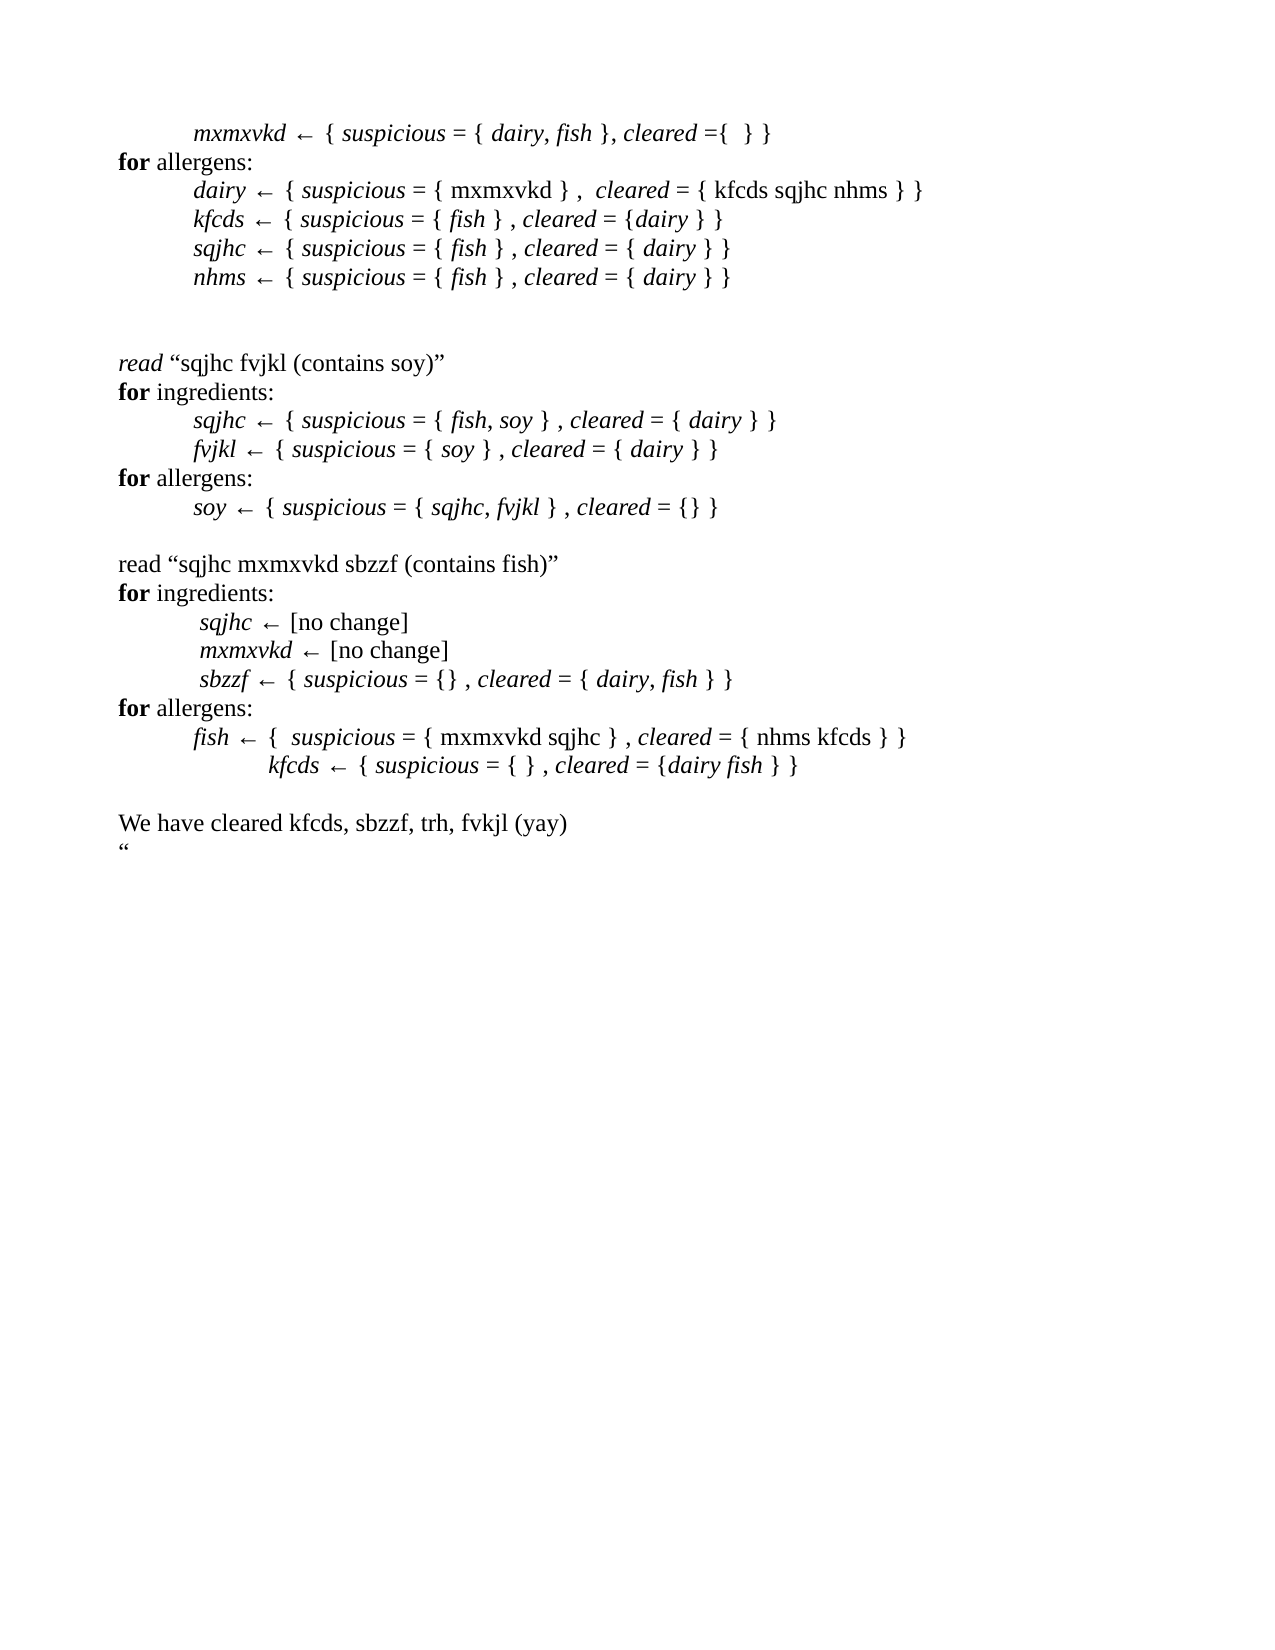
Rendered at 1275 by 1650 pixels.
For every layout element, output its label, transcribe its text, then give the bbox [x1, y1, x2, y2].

text dairy ← { suspicious = { mxmxvkd } , cleared = { kfcds sqjhc nhms } } [118, 176, 1157, 204]
text We have cleared kfcds, sbzzf, trh, fvkjl (yay) “ [118, 808, 1157, 866]
text soy ← { suspicious = { sqjhc, fvjkl } , cleared = {} } [118, 492, 1157, 521]
text read “sqjhc fvjkl (contains soy)” [118, 348, 1157, 377]
text read “sqjhc mxmxvkd sbzzf (contains fish)” [118, 549, 1157, 578]
text kfcds ← { suspicious = { } , cleared = {dairy fish } } [118, 751, 1157, 779]
text sqjhc ← { suspicious = { fish } , cleared = { dairy } } [118, 233, 1157, 262]
text mxmxvkd ← [no change] [118, 636, 1157, 664]
text nhms ← { suspicious = { fish } , cleared = { dairy } } [118, 262, 1157, 291]
text fish ← { suspicious = { mxmxvkd sqjhc } , cleared = { nhms kfcds } } [118, 722, 1157, 751]
text for ingredients: [118, 377, 1157, 406]
text sbzzf ← { suspicious = {} , cleared = { dairy, fish } } [118, 664, 1157, 693]
text sqjhc ← { suspicious = { fish, soy } , cleared = { dairy } } [118, 406, 1157, 434]
text for allergens: [118, 463, 1157, 492]
text sqjhc ← [no change] [118, 607, 1157, 636]
text kfcds ← { suspicious = { fish } , cleared = {dairy } } [118, 204, 1157, 233]
text mxmxvkd ← { suspicious = { dairy, fish }, cleared ={ } } [118, 118, 1157, 147]
text fvjkl ← { suspicious = { soy } , cleared = { dairy } } [118, 434, 1157, 463]
text for allergens: [118, 693, 1157, 722]
text for allergens: [118, 147, 1157, 176]
text for ingredients: [118, 578, 1157, 607]
